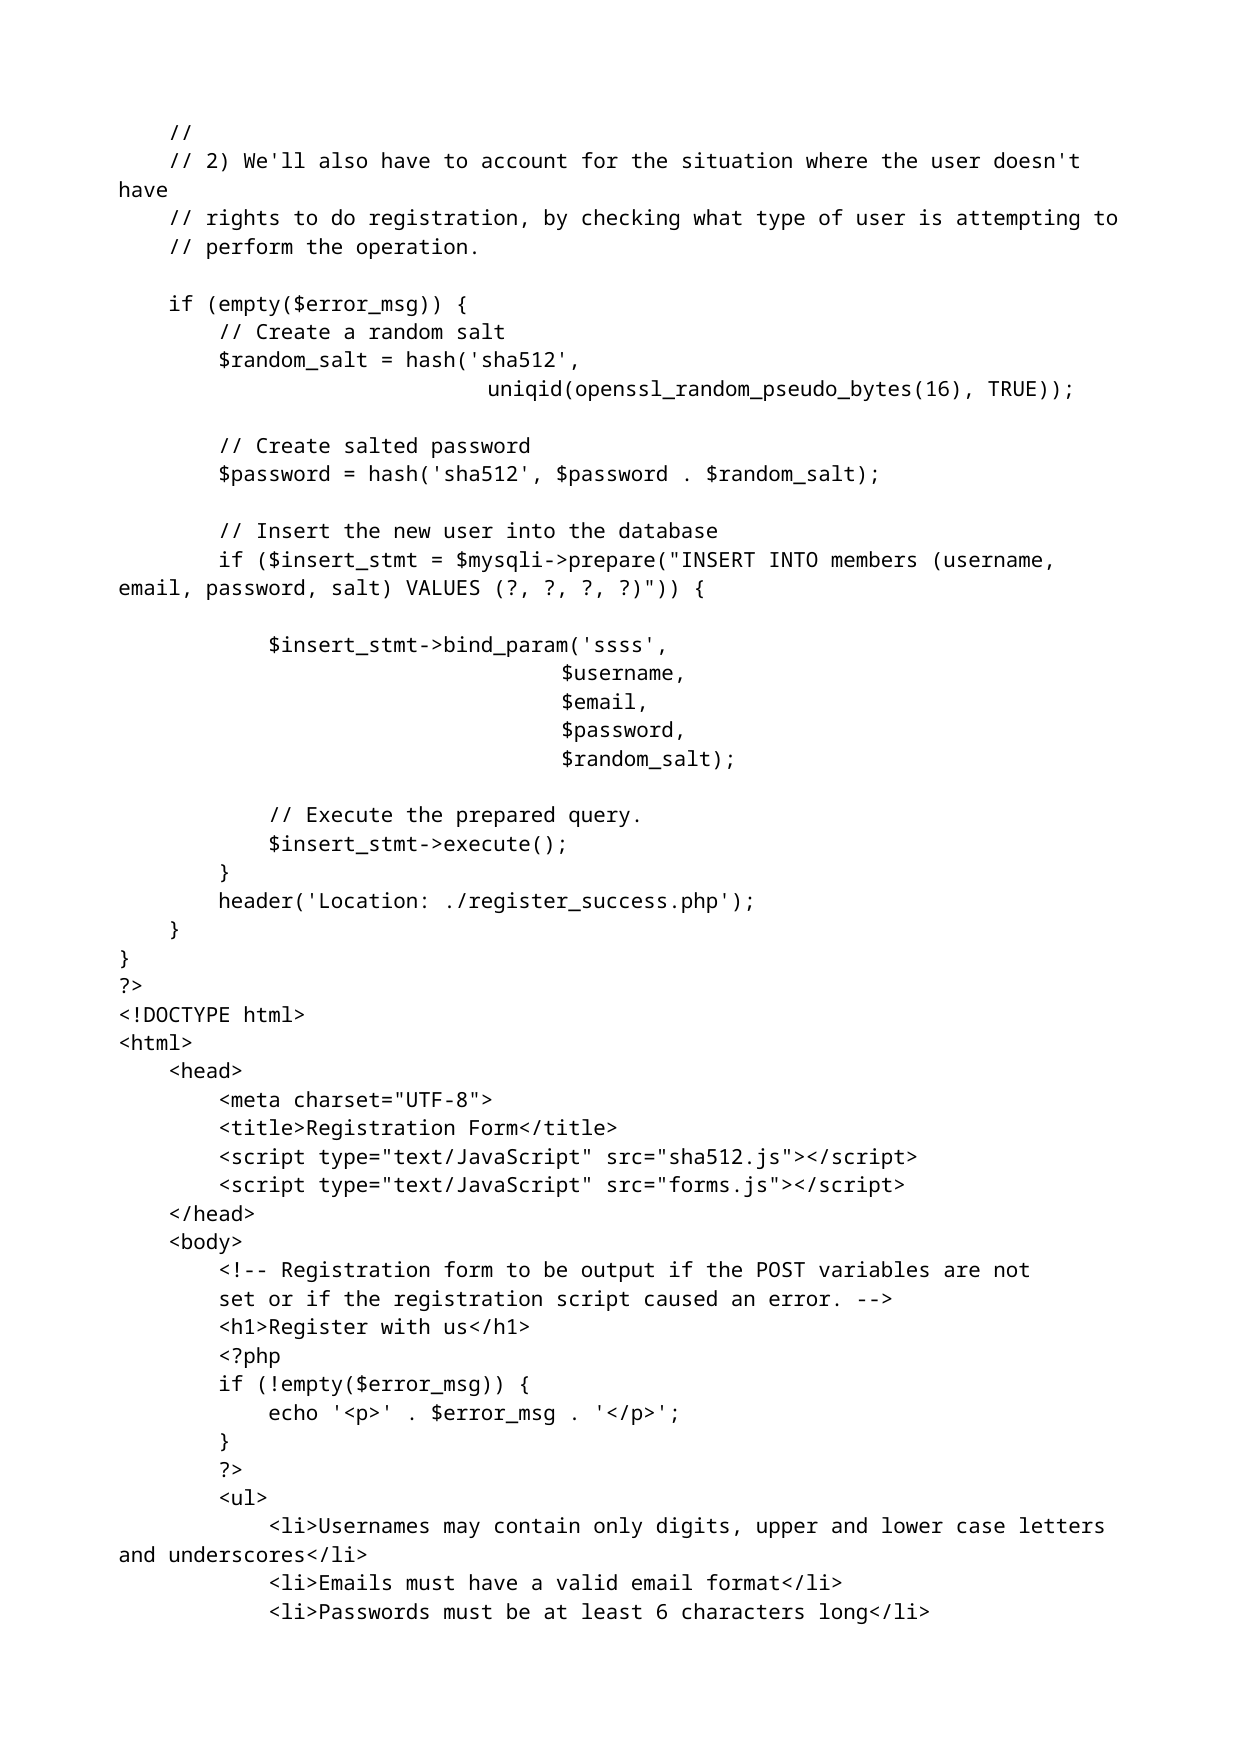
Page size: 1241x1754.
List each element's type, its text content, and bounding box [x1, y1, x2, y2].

text $password = hash('sha512', $password . $random_salt); [118, 459, 1122, 488]
text // rights to do registration, by checking what type of user is attempting to [118, 203, 1122, 232]
text echo '<p>' . $error_msg . '</p>'; [118, 1398, 1122, 1426]
text // Create a random salt [118, 317, 1122, 346]
text // Execute the prepared query. [118, 801, 1122, 829]
text } [118, 857, 1122, 886]
text $username, [118, 658, 1122, 687]
text } [118, 943, 1122, 971]
text <head> [118, 1057, 1122, 1085]
text $random_salt = hash('sha512', [118, 346, 1122, 374]
text uniqid(openssl_random_pseudo_bytes(16), TRUE)); [118, 374, 1122, 402]
text <body> [118, 1227, 1122, 1256]
text <h1>Register with us</h1> [118, 1312, 1122, 1341]
text if ($insert_stmt = $mysqli->prepare("INSERT INTO members (username, email, password, salt) VALUES (?, ?, ?, ?)")) { [118, 545, 1122, 602]
text <title>Registration Form</title> [118, 1113, 1122, 1142]
text if (!empty($error_msg)) { [118, 1369, 1122, 1398]
text <!DOCTYPE html> [118, 1000, 1122, 1028]
text // Insert the new user into the database [118, 516, 1122, 545]
text <!-- Registration form to be output if the POST variables are not [118, 1256, 1122, 1284]
text $insert_stmt->bind_param('ssss', [118, 630, 1122, 658]
text ?> [118, 971, 1122, 1000]
text <li>Passwords must be at least 6 characters long</li> [118, 1597, 1122, 1625]
text <?php [118, 1341, 1122, 1369]
text <li>Emails must have a valid email format</li> [118, 1568, 1122, 1597]
text $random_salt); [118, 744, 1122, 772]
text } [118, 1426, 1122, 1455]
text ?> [118, 1455, 1122, 1483]
text // [118, 118, 1122, 147]
text $email, [118, 687, 1122, 715]
text $insert_stmt->execute(); [118, 829, 1122, 857]
text <meta charset="UTF-8"> [118, 1085, 1122, 1113]
text <html> [118, 1028, 1122, 1057]
text <script type="text/JavaScript" src="sha512.js"></script> [118, 1142, 1122, 1170]
text header('Location: ./register_success.php'); [118, 886, 1122, 914]
text // perform the operation. [118, 232, 1122, 260]
text <script type="text/JavaScript" src="forms.js"></script> [118, 1170, 1122, 1199]
text <ul> [118, 1483, 1122, 1512]
text // Create salted password [118, 431, 1122, 459]
text <li>Usernames may contain only digits, upper and lower case letters and underscores</li> [118, 1512, 1122, 1568]
text } [118, 914, 1122, 943]
text </head> [118, 1199, 1122, 1227]
text // 2) We'll also have to account for the situation where the user doesn't have [118, 147, 1122, 203]
text set or if the registration script caused an error. --> [118, 1284, 1122, 1312]
text if (empty($error_msg)) { [118, 289, 1122, 317]
text $password, [118, 715, 1122, 744]
